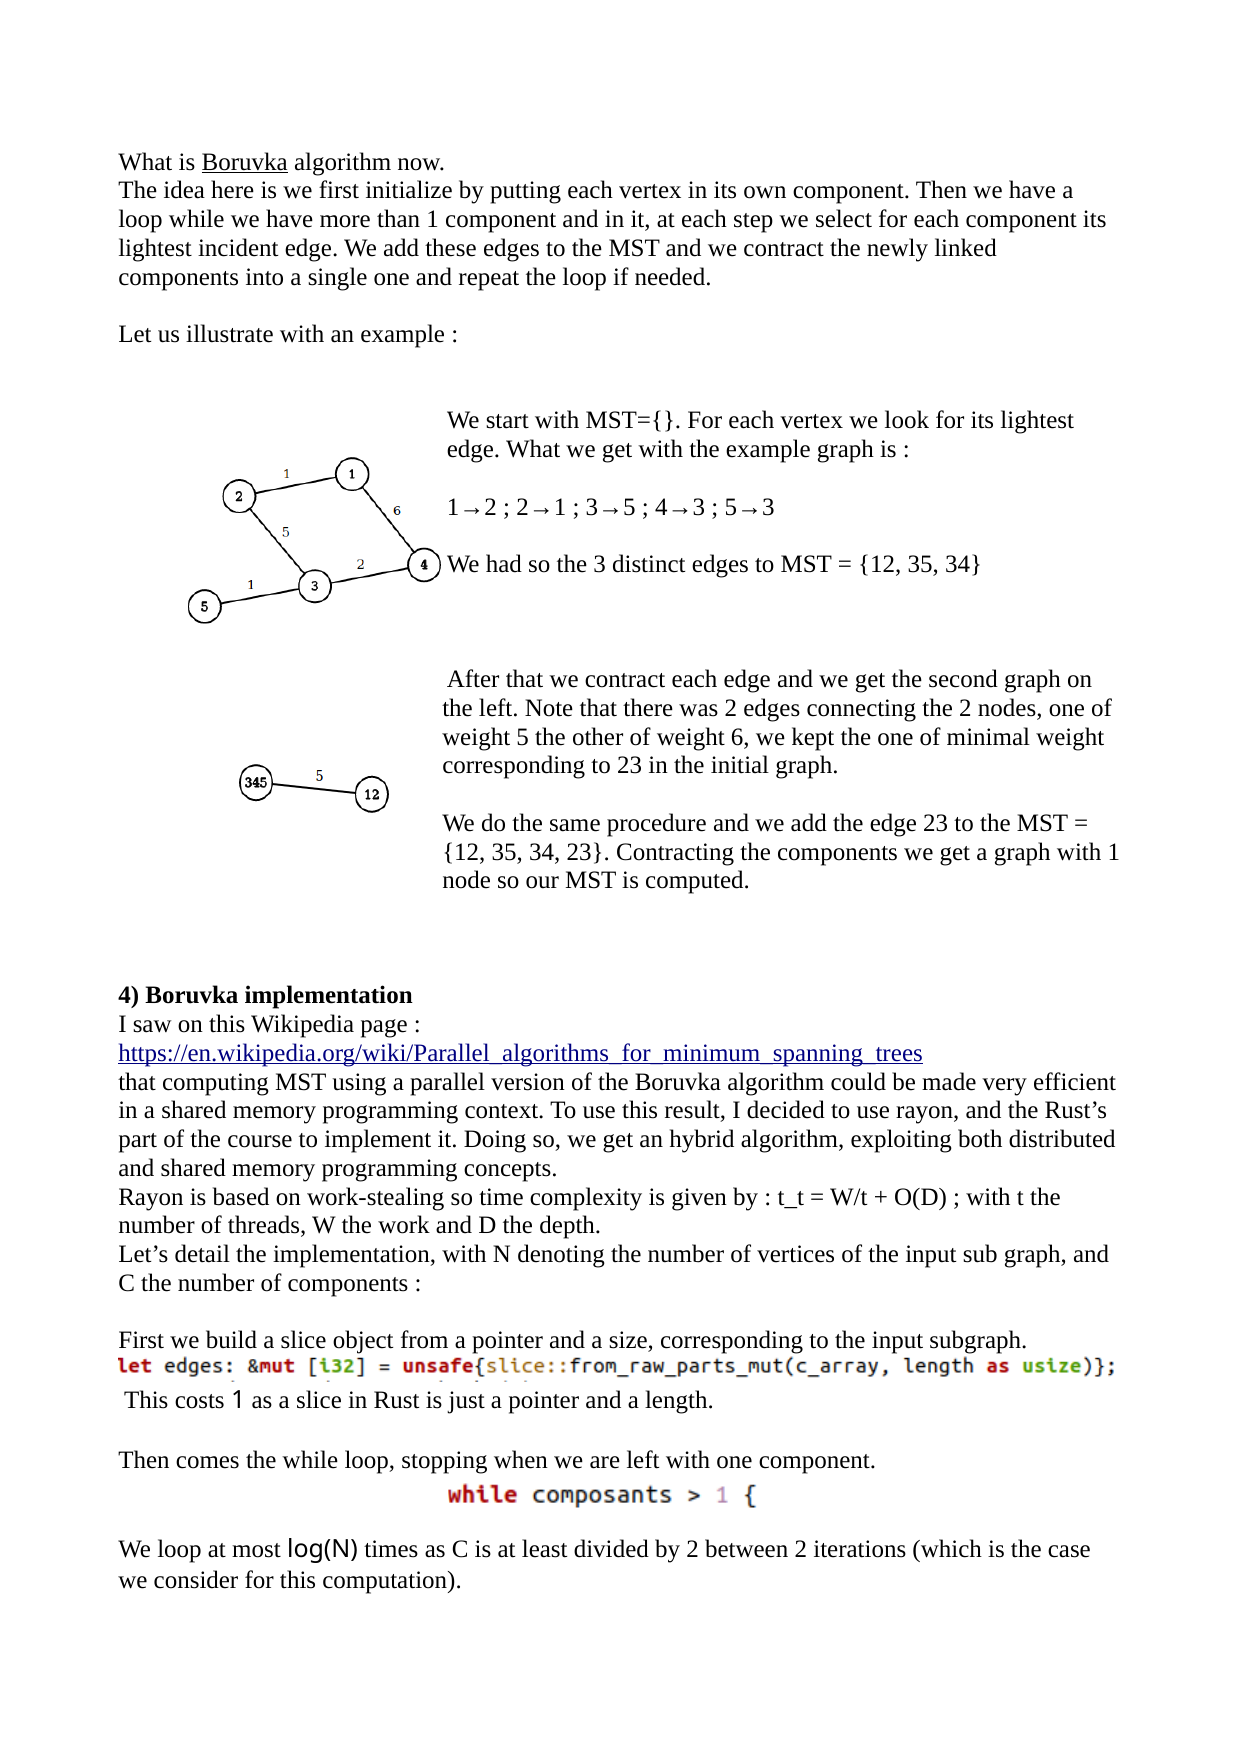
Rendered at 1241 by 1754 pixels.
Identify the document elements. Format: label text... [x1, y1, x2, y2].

text We start with MST={}. For each vertex we look for its lightest edge. What we get with the example graph is : [447, 406, 1122, 463]
text After that we contract each edge and we get the second graph on the left. Note that there was 2 edges connecting the 2 nodes, one of weight 5 the other of weight 6, we kept the one of minimal weight corresponding to 23 in the initial graph. [442, 664, 1122, 779]
text This costs 1 as a slice in Rust is just a pointer and a length. [118, 1382, 1122, 1416]
text [118, 492, 171, 521]
text Then comes the while loop, stopping when we are left with one component. [118, 1445, 1122, 1474]
text First we build a slice object from a pointer and a size, corresponding to the input subgraph. [118, 1326, 1122, 1354]
picture [118, 1354, 1123, 1382]
text Rayon is based on work-stealing so time complexity is given by : t_t = W/t + O(D) ; with t the number of threads, W the work and D the depth. [118, 1182, 1122, 1239]
text that computing MST using a parallel version of the Boruvka algorithm could be made very efficient in a shared memory programming context. To use this result, I decided to use rayon, and the Rust’s part of the course to implement it. Doing so, we get an hybrid algorithm, exploiting both distributed and shared memory programming concepts. [118, 1067, 1122, 1182]
text We had so the 3 distinct edges to MST = {12, 35, 34} [447, 549, 1122, 578]
text I saw on this Wikipedia page : https://en.wikipedia.org/wiki/Parallel_algorithms_for_minimum_spanning_trees [118, 1009, 1122, 1067]
text The idea here is we first initialize by putting each vertex in its own component. Then we have a loop while we have more than 1 component and in it, at each step we select for each component its lightest incident edge. We add these edges to the MST and we contract the newly linked components into a single one and repeat the loop if needed. [118, 176, 1122, 291]
text We do the same procedure and we add the edge 23 to the MST = {12, 35, 34, 23}. Contracting the components we get a graph with 1 node so our MST is computed. [118, 808, 1122, 894]
text 4) Boruvka implementation [118, 981, 1122, 1009]
text Let’s detail the implementation, with N denoting the number of vertices of the input sub graph, and C the number of components : [118, 1239, 1122, 1297]
picture [170, 402, 447, 891]
text [118, 664, 170, 779]
picture [448, 1482, 764, 1511]
text 1→2 ; 2→1 ; 3→5 ; 4→3 ; 5→3 [447, 492, 1122, 521]
text We loop at most log(N) times as C is at least divided by 2 between 2 iterations (which is the case we consider for this computation). [118, 1531, 1122, 1594]
text What is Boruvka algorithm now. [118, 147, 1122, 176]
text Let us illustrate with an example : [118, 319, 1122, 348]
text [118, 406, 171, 463]
text [118, 549, 171, 578]
